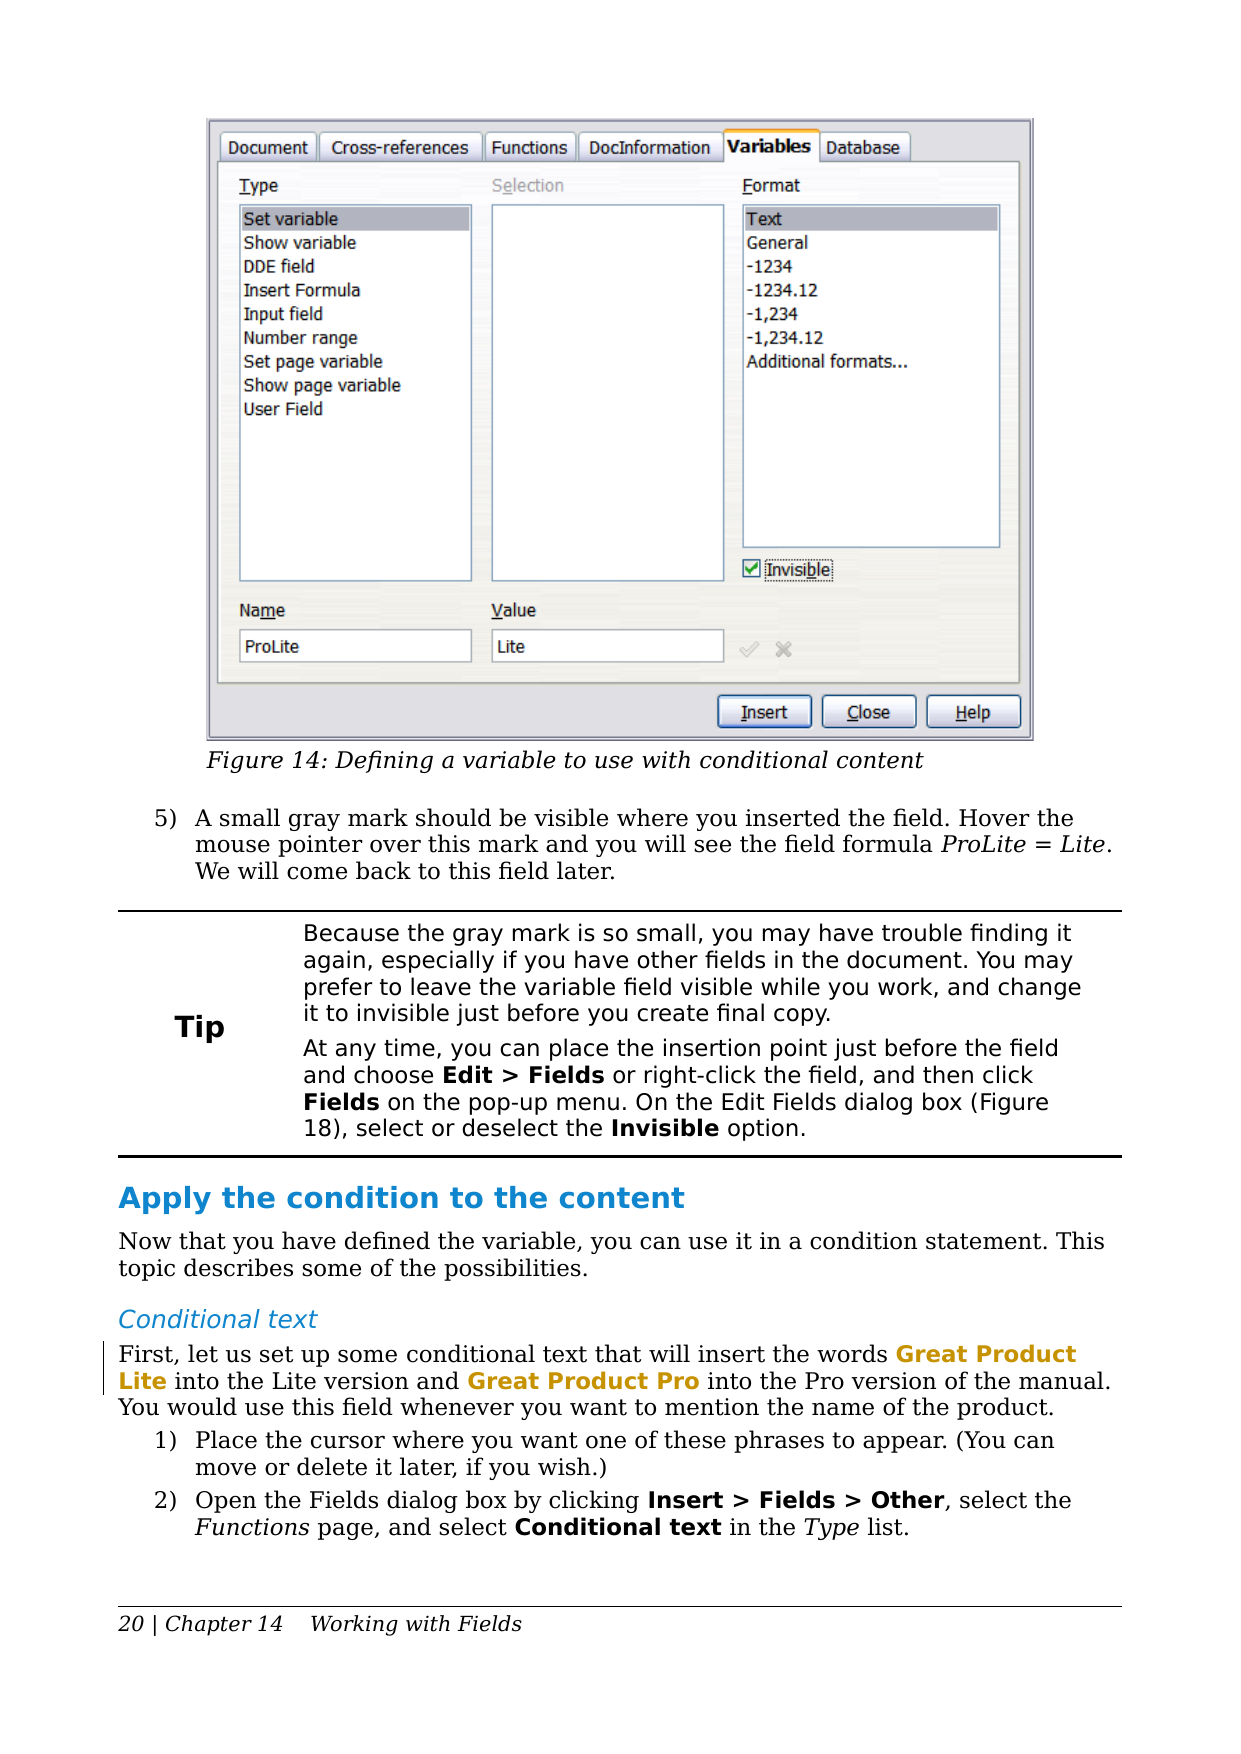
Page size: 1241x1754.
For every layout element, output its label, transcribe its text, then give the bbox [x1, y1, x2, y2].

text Now that you have defined the variable, you can use it in a condition statement. This topic describes some of the possibilities. [118, 1228, 1122, 1281]
subtitle Conditional text [118, 1306, 1122, 1335]
list Open the Fields dialog box by clicking Insert > Fields > Other, select the Functions page, and select Conditional text in the Type list. [177, 1487, 1122, 1541]
picture [206, 118, 1034, 741]
subtitle Apply the condition to the content [118, 1182, 1122, 1216]
list A small gray mark should be visible where you inserted the field. Hover the mouse pointer over this mark and you will see the field formula ProLite = Lite. We will come back to this field later. [177, 805, 1122, 885]
text Figure 14: Defining a variable to use with conditional content [207, 747, 1033, 774]
list First, let us set up some conditional text that will insert the words Great Product Lite into the Lite version and Great Product Pro into the Pro version of the manual. You would use this field whenever you want to mention the name of the product. [118, 1341, 1122, 1421]
table_header Because the gray mark is so small, you may have trouble finding it again, especially if you have other fields in the document. You may prefer to leave the variable field visible while you work, and change it to invisible just before you create final copy. At any time, you can place the insertion point just before the field and choose Edit > Fields or right-click the field, and then click Fields on the pop-up menu. On the Edit Fields dialog box (Figure 18), select or deselect the Invisible option. [281, 912, 1122, 1155]
list Place the cursor where you want one of these phrases to appear. (You can move or delete it later, if you wish.) [177, 1428, 1122, 1481]
table_header Tip [118, 912, 281, 1155]
